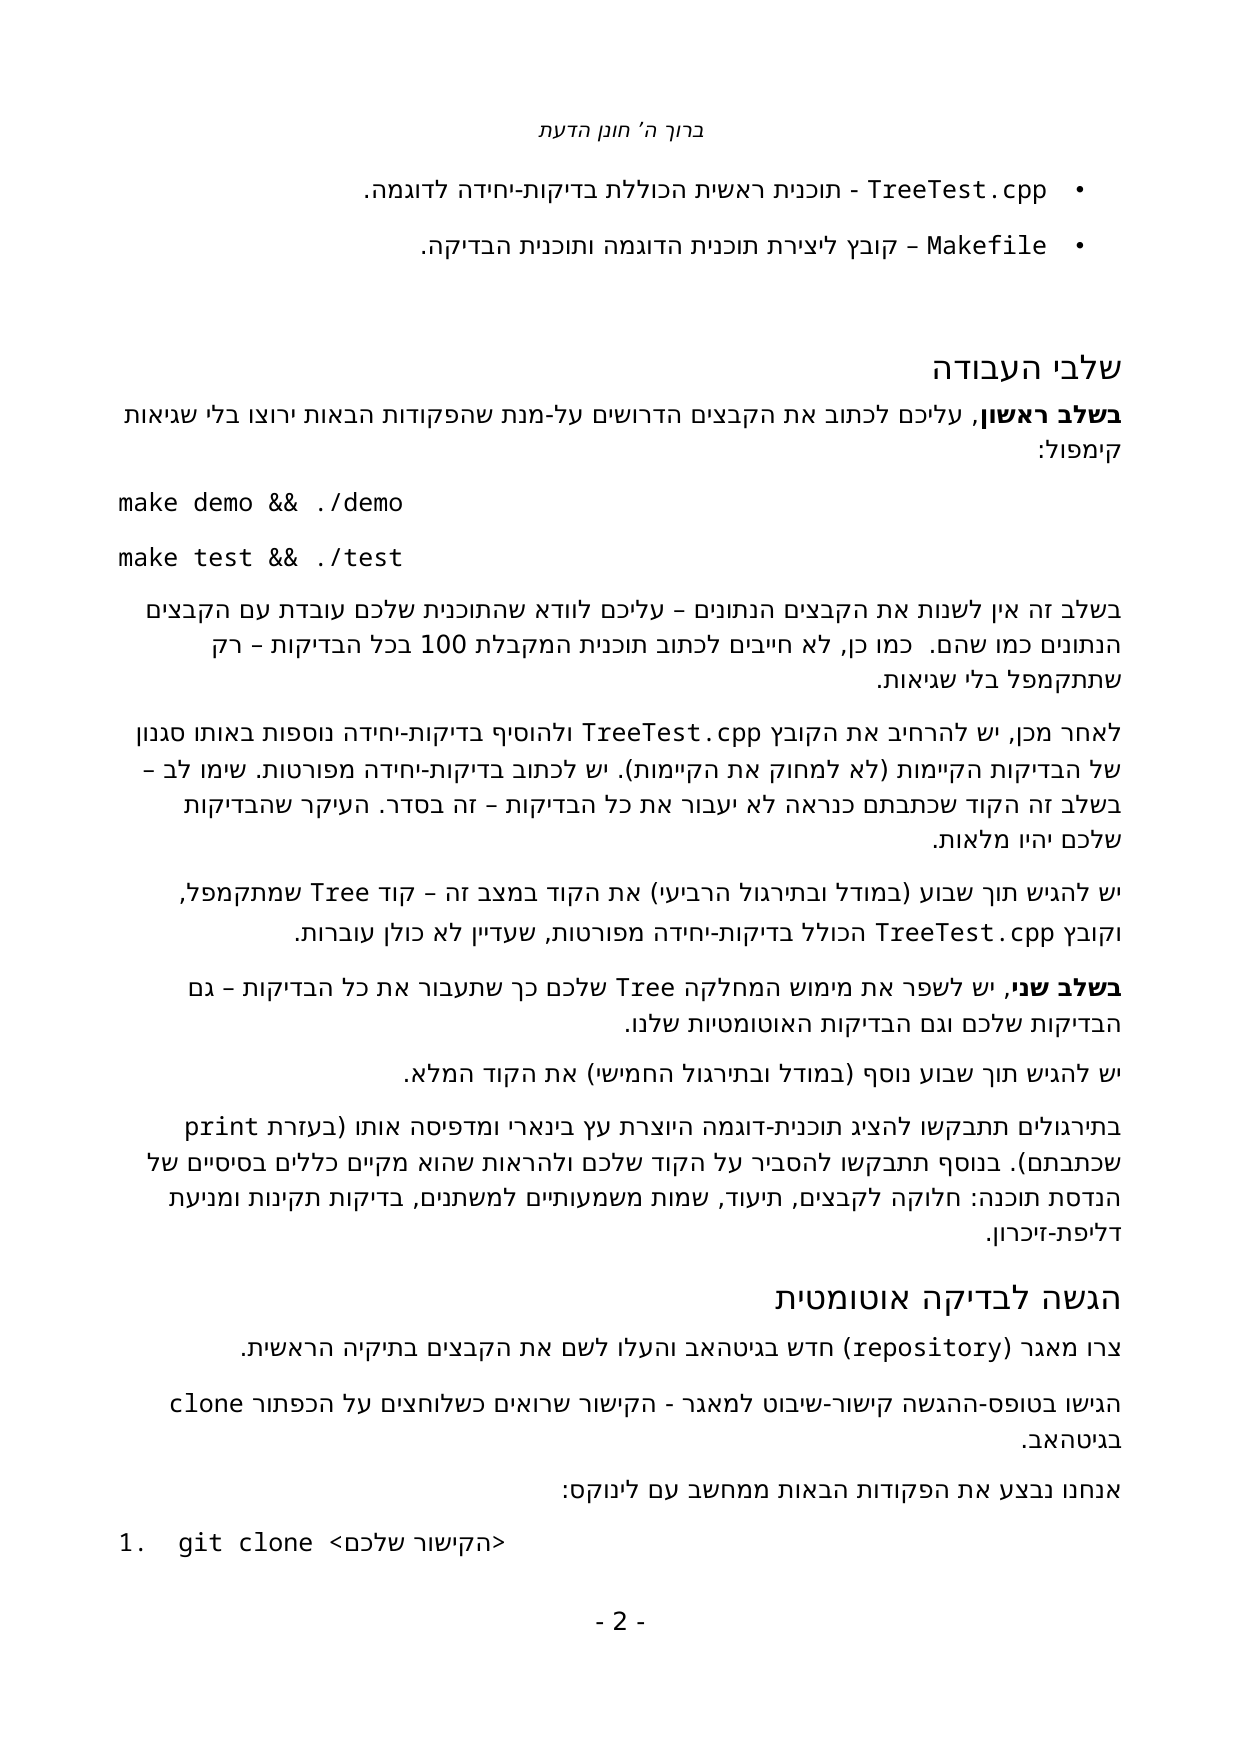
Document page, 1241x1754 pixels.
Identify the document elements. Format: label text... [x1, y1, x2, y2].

list TreeTest.cpp - תוכנית ראשית הכוללת בדיקות-יחידה לדוגמה. [118, 172, 1084, 206]
text make demo && ./demo [118, 484, 1122, 518]
text יש להגיש תוך שבוע (במודל ובתירגול הרביעי) את הקוד במצב זה – קוד Tree שמתקמפל, וקובץ TreeTest.cpp הכולל בדיקות-יחידה מפורטות, שעדיין לא כולן עוברות. [118, 874, 1122, 948]
subtitle שלבי העבודה [118, 348, 1122, 387]
text make test && ./test [118, 540, 1122, 574]
text בתירגולים תתבקשו להציג תוכנית-דוגמה היוצרת עץ בינארי ומדפיסה אותו (בעזרת print שכתבתם). בנוסף תתבקשו להסביר על הקוד שלכם ולהראות שהוא מקיים כללים בסיסיים של הנדסת תוכנה: חלוקה לקבצים, תיעוד, שמות משמעותיים למשתנים, בדיקות תקינות ומניעת דליפת-זיכרון. [118, 1109, 1122, 1248]
text לאחר מכן, יש להרחיב את הקובץ TreeTest.cpp ולהוסיף בדיקות-יחידה נוספות באותו סגנון של הבדיקות הקיימות (לא למחוק את הקיימות). יש לכתוב בדיקות-יחידה מפורטות. שימו לב – בשלב זה הקוד שכתבתם כנראה לא יעבור את כל הבדיקות – זה בסדר. העיקר שהבדיקות שלכם יהיו מלאות. [118, 715, 1122, 854]
text בשלב זה אין לשנות את הקבצים הנתונים – עליכם לוודא שהתוכנית שלכם עובדת עם הקבצים הנתונים כמו שהם. כמו כן, לא חייבים לכתוב תוכנית המקבלת 100 בכל הבדיקות – רק שתתקמפל בלי שגיאות. [118, 595, 1122, 694]
text בשלב ראשון, עליכם לכתוב את הקבצים הדרושים על-מנת שהפקודות הבאות ירוצו בלי שגיאות קימפול: [118, 400, 1122, 464]
text אנחנו נבצע את הפקודות הבאות ממחשב עם לינוקס: [118, 1475, 1122, 1504]
text צרו מאגר (repository) חדש בגיטהאב והעלו לשם את הקבצים בתיקיה הראשית. [118, 1330, 1122, 1364]
text בשלב שני, יש לשפר את מימוש המחלקה Tree שלכם כך שתעבור את כל הבדיקות – גם הבדיקות שלכם וגם הבדיקות האוטומטיות שלנו. [118, 970, 1122, 1039]
text 1. git clone <הקישור שלכם> [118, 1524, 1122, 1558]
text הגישו בטופס-ההגשה קישור-שיבוט למאגר - הקישור שרואים כשלוחצים על הכפתור clone בגיטהאב. [118, 1385, 1122, 1454]
list Makefile – קובץ ליצירת תוכנית הדוגמה ותוכנית הבדיקה. [118, 227, 1084, 261]
text יש להגיש תוך שבוע נוסף (במודל ובתירגול החמישי) את הקוד המלא. [118, 1059, 1122, 1088]
subtitle הגשה לבדיקה אוטומטית [118, 1279, 1122, 1317]
